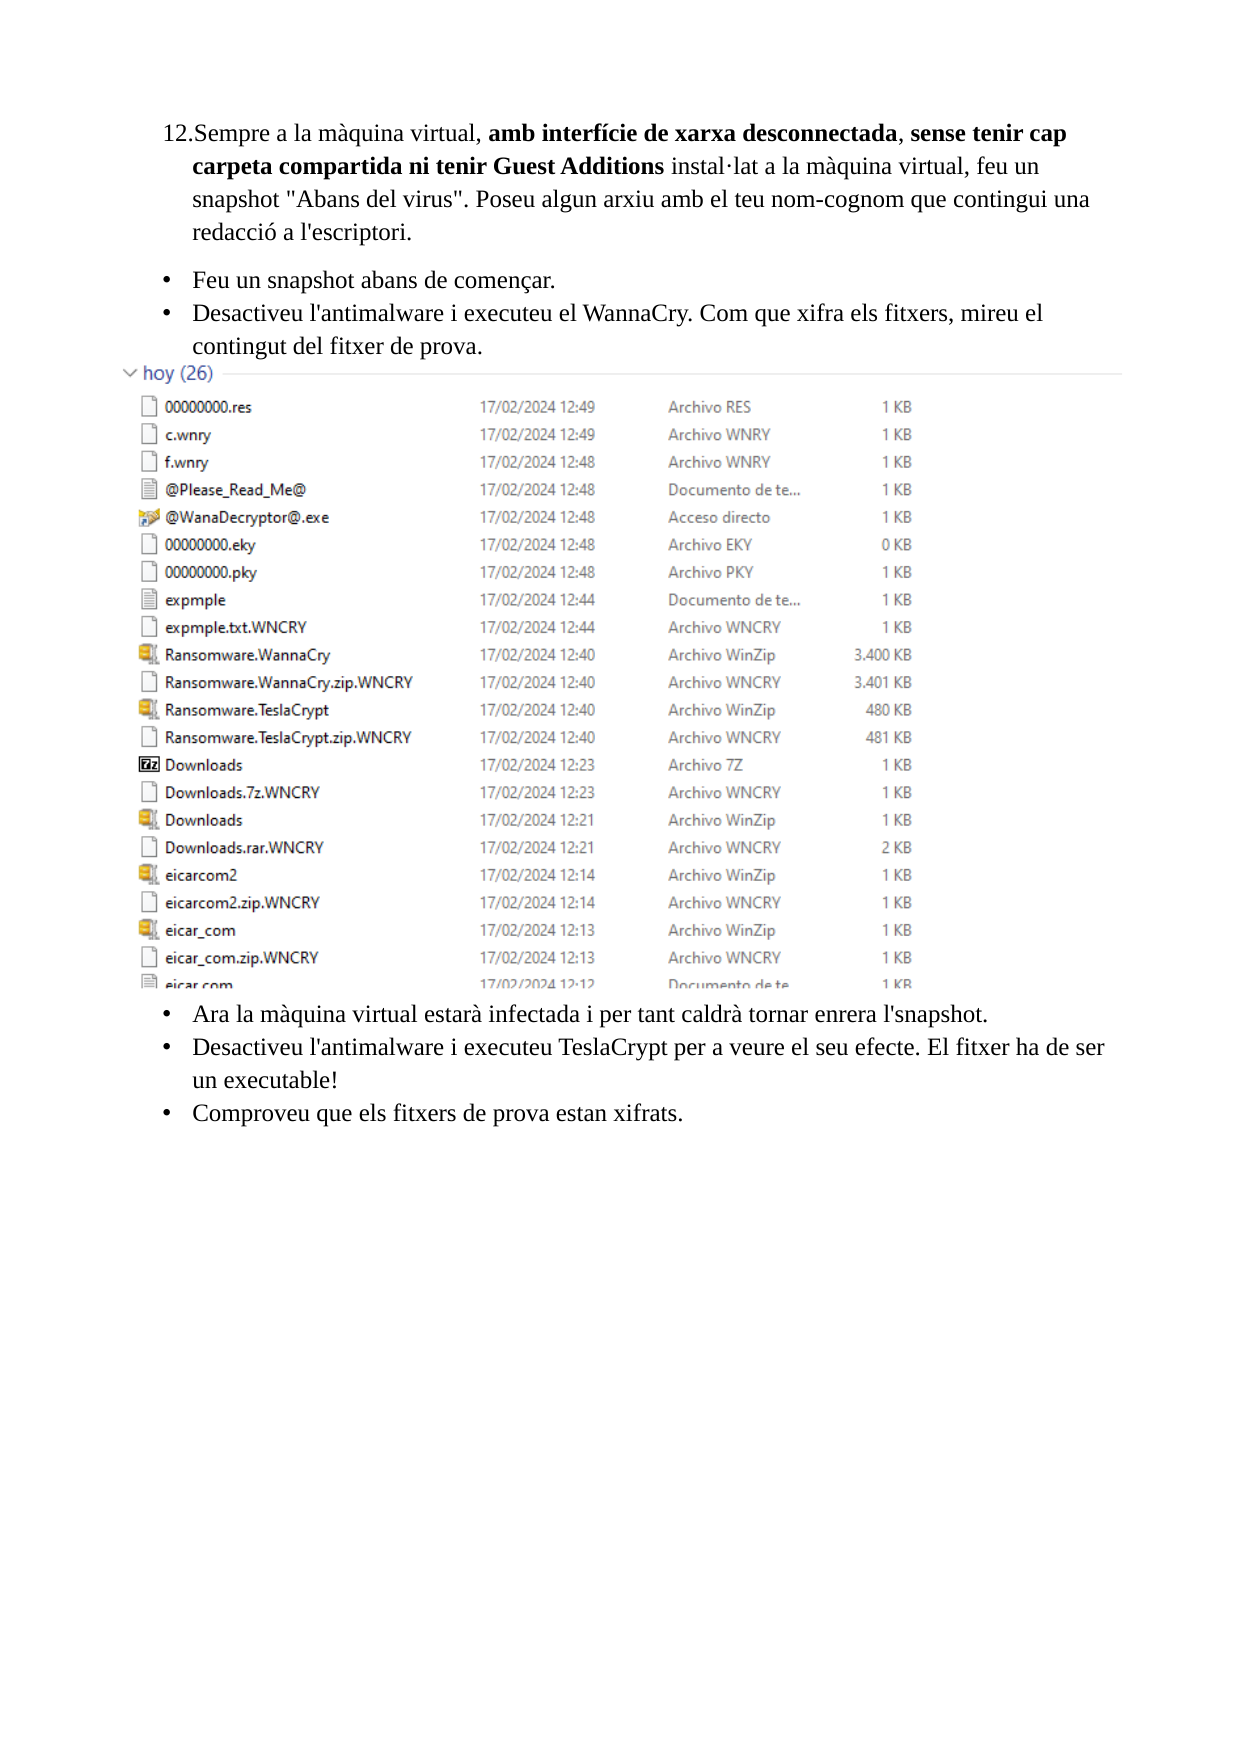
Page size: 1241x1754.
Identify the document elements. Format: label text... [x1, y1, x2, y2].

list Comproveu que els fitxers de prova estan xifrats. [162, 1098, 1122, 1127]
list Feu un snapshot abans de començar. [162, 265, 1122, 293]
list Desactiveu l'antimalware i executeu TeslaCrypt per a veure el seu efecte. El fitxer ha de ser un executable! [162, 1032, 1122, 1094]
picture [118, 363, 1123, 995]
list Desactiveu l'antimalware i executeu el WannaCry. Com que xifra els fitxers, mireu el contingut del fitxer de prova. [162, 298, 1122, 359]
list Ara la màquina virtual estarà infectada i per tant caldrà tornar enrera l'snapshot. [162, 999, 1122, 1028]
list Sempre a la màquina virtual, amb interfície de xarxa desconnectada, sense tenir cap carpeta compartida ni tenir Guest Additions instal·lat a la màquina virtual, feu un snapshot "Abans del virus". Poseu algun arxiu amb el teu nom-cognom que contingui una redacció a l'escriptori. [162, 118, 1122, 246]
